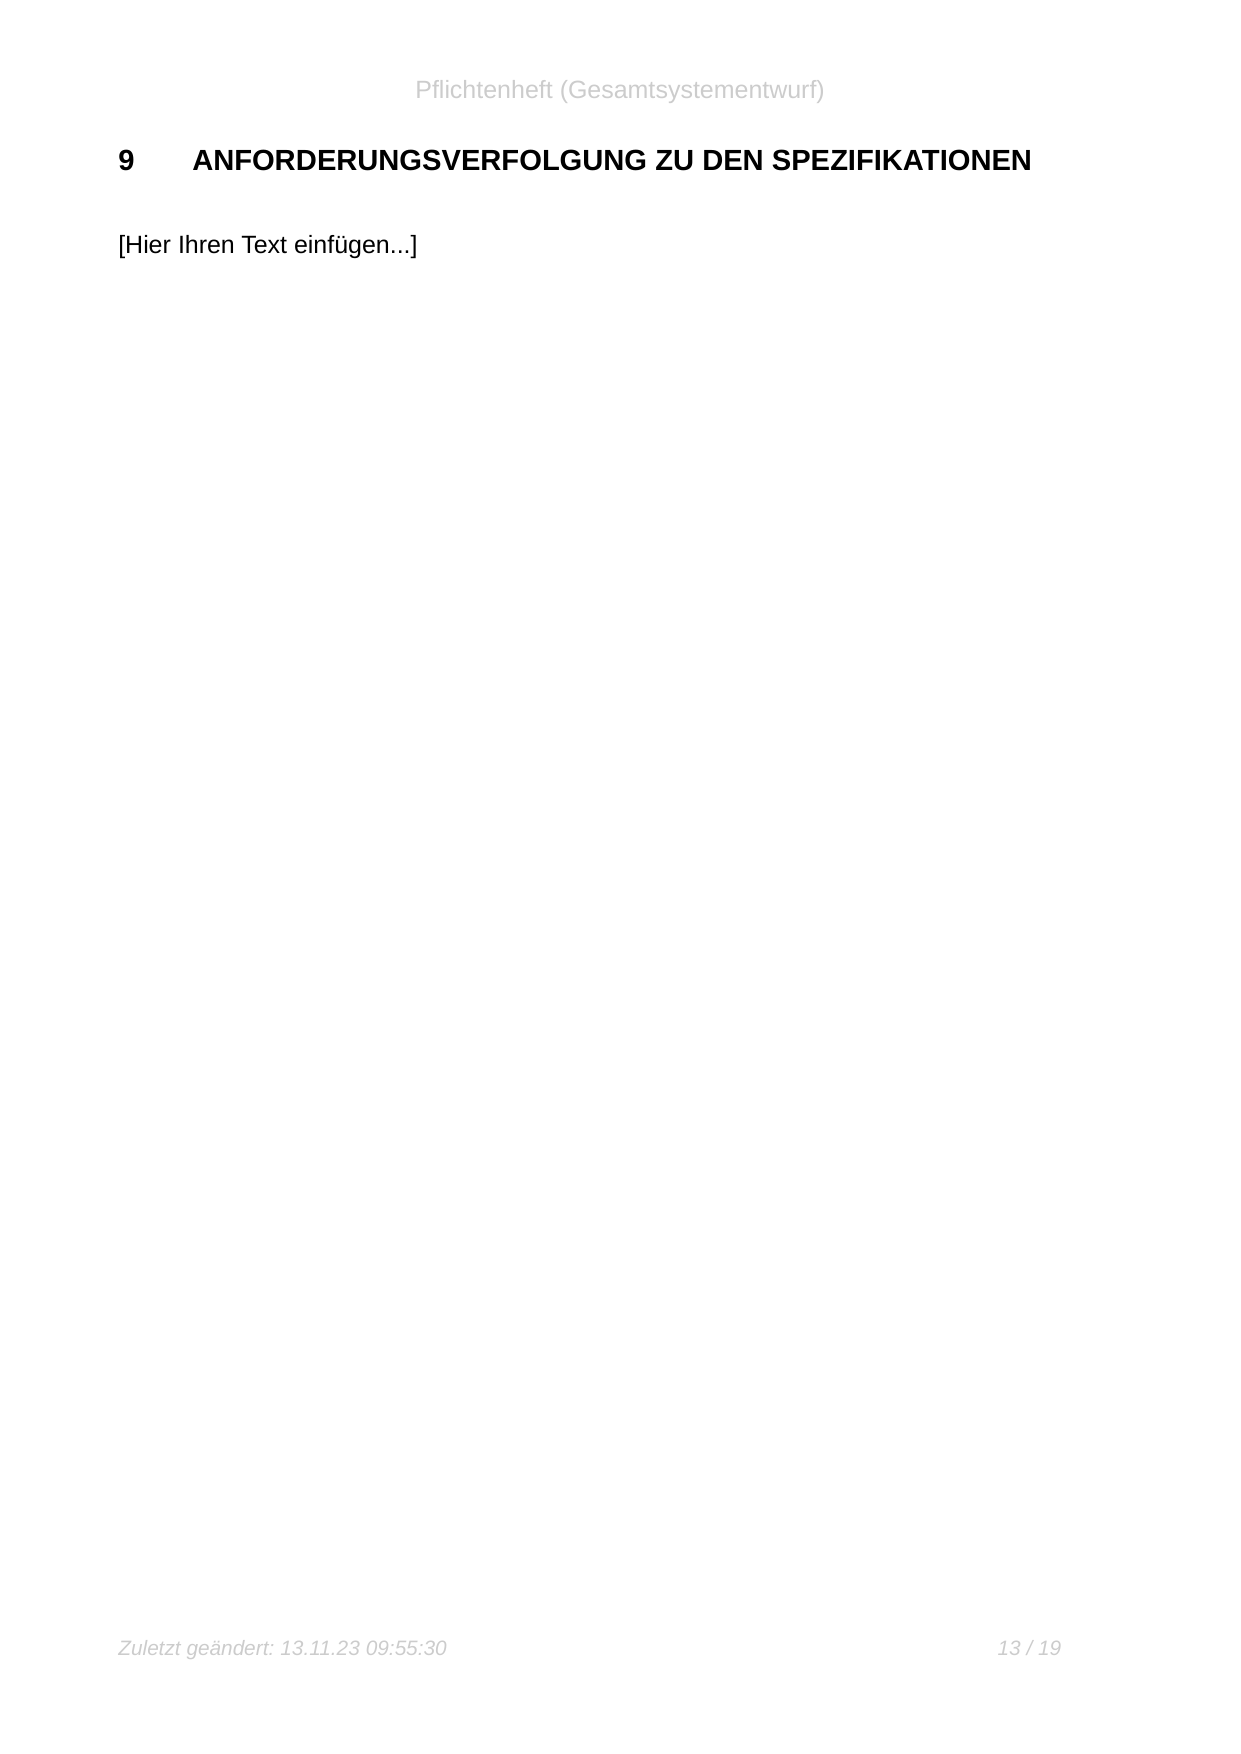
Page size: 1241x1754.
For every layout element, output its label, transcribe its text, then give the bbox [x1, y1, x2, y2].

text [Hier Ihren Text einfügen...] [118, 230, 1122, 259]
subtitle Anforderungsverfolgung zu den Spezifikationen [118, 143, 1122, 177]
